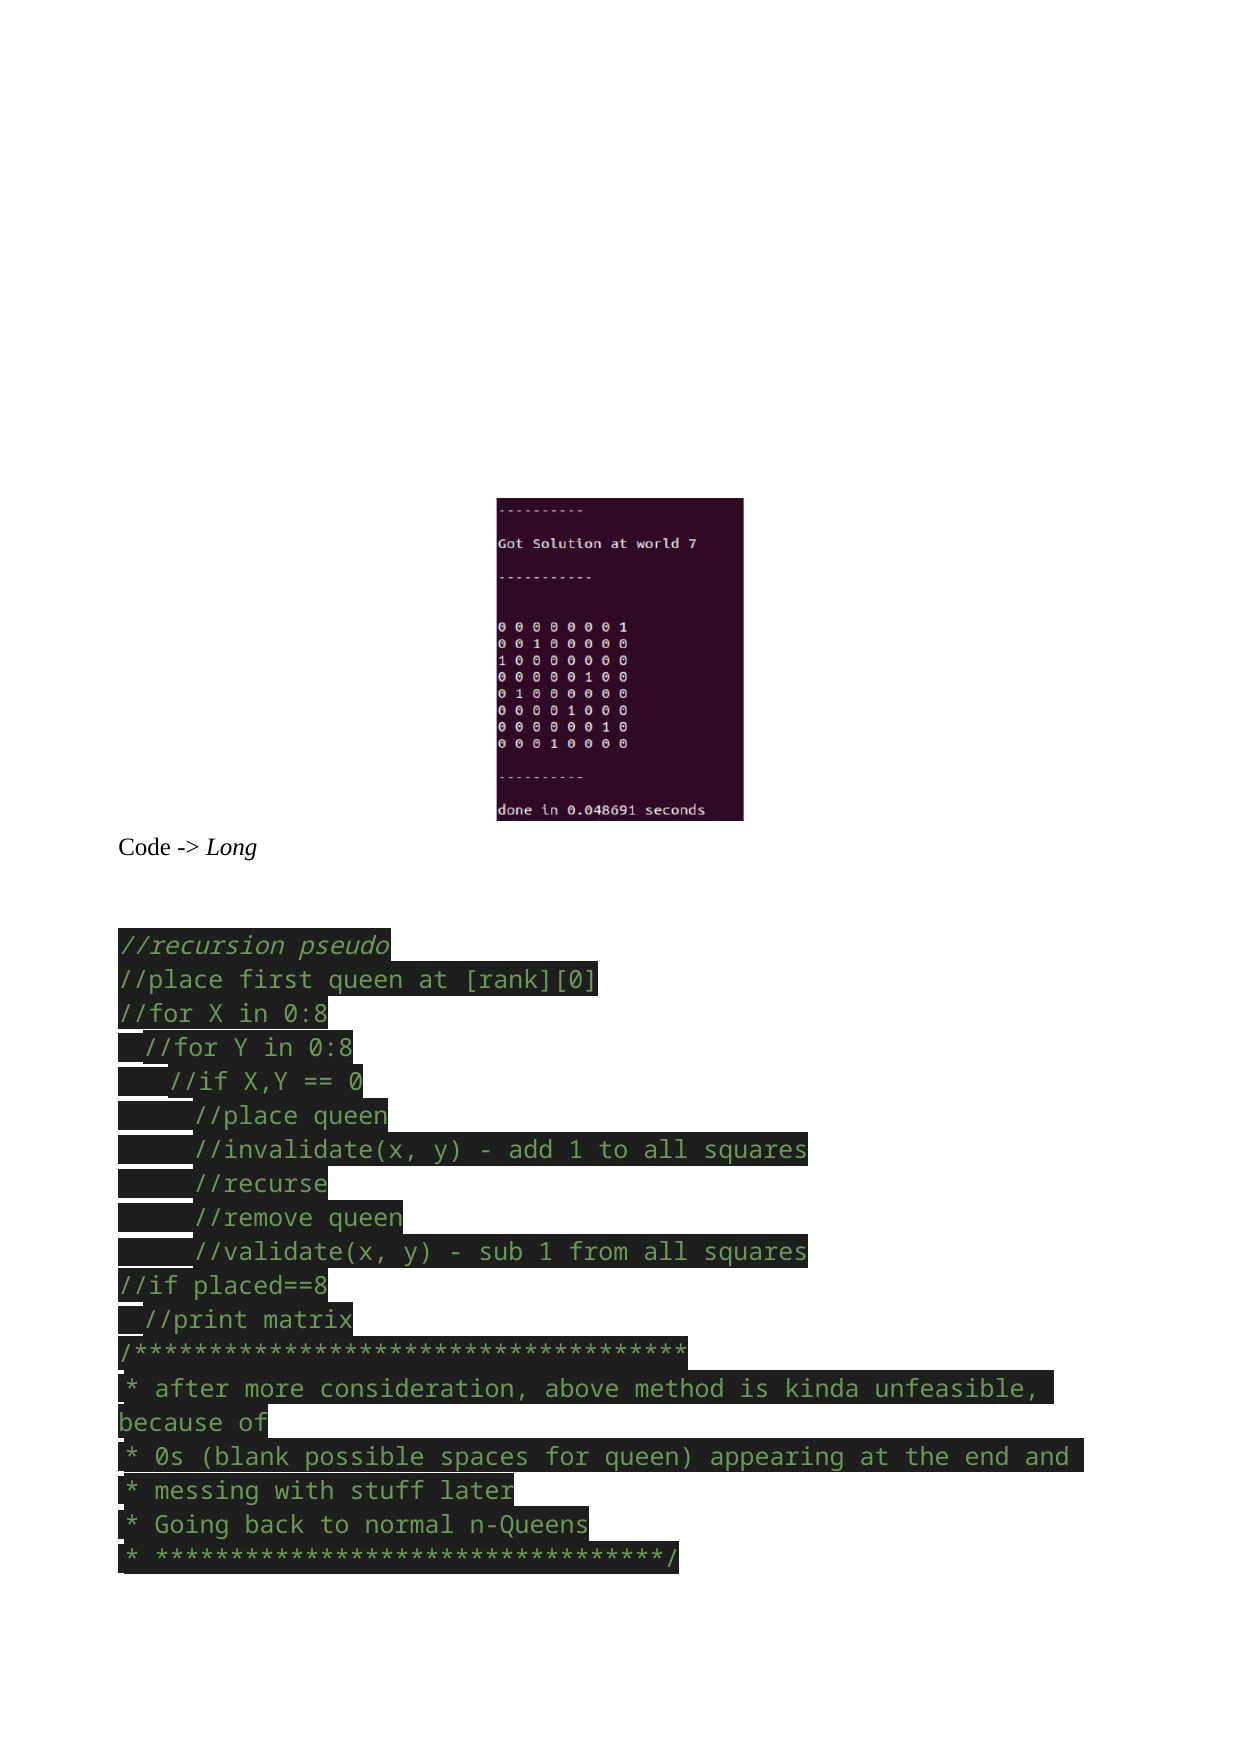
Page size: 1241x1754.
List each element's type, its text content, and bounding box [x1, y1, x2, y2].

text * messing with stuff later [118, 1472, 1122, 1506]
text //if X,Y == 0 [118, 1064, 1122, 1098]
text //print matrix [118, 1302, 1122, 1336]
picture [496, 498, 744, 821]
text * **********************************/ [118, 1541, 1122, 1574]
text //remove queen [118, 1200, 1122, 1234]
text //recurse [118, 1166, 1122, 1200]
text //if placed==8 [118, 1268, 1122, 1302]
text //recursion pseudo [118, 927, 1122, 961]
text * Going back to normal n-Queens [118, 1506, 1122, 1541]
text Code -> Long [118, 832, 1122, 861]
text //for Y in 0:8 [118, 1029, 1122, 1064]
text * after more consideration, above method is kinda unfeasible, because of [118, 1370, 1122, 1438]
text //place queen [118, 1098, 1122, 1132]
text * 0s (blank possible spaces for queen) appearing at the end and [118, 1438, 1122, 1472]
text //invalidate(x, y) - add 1 to all squares [118, 1132, 1122, 1166]
text /************************************* [118, 1336, 1122, 1370]
text //for X in 0:8 [118, 996, 1122, 1029]
text //place first queen at [rank][0] [118, 961, 1122, 996]
text //validate(x, y) - sub 1 from all squares [118, 1234, 1122, 1268]
